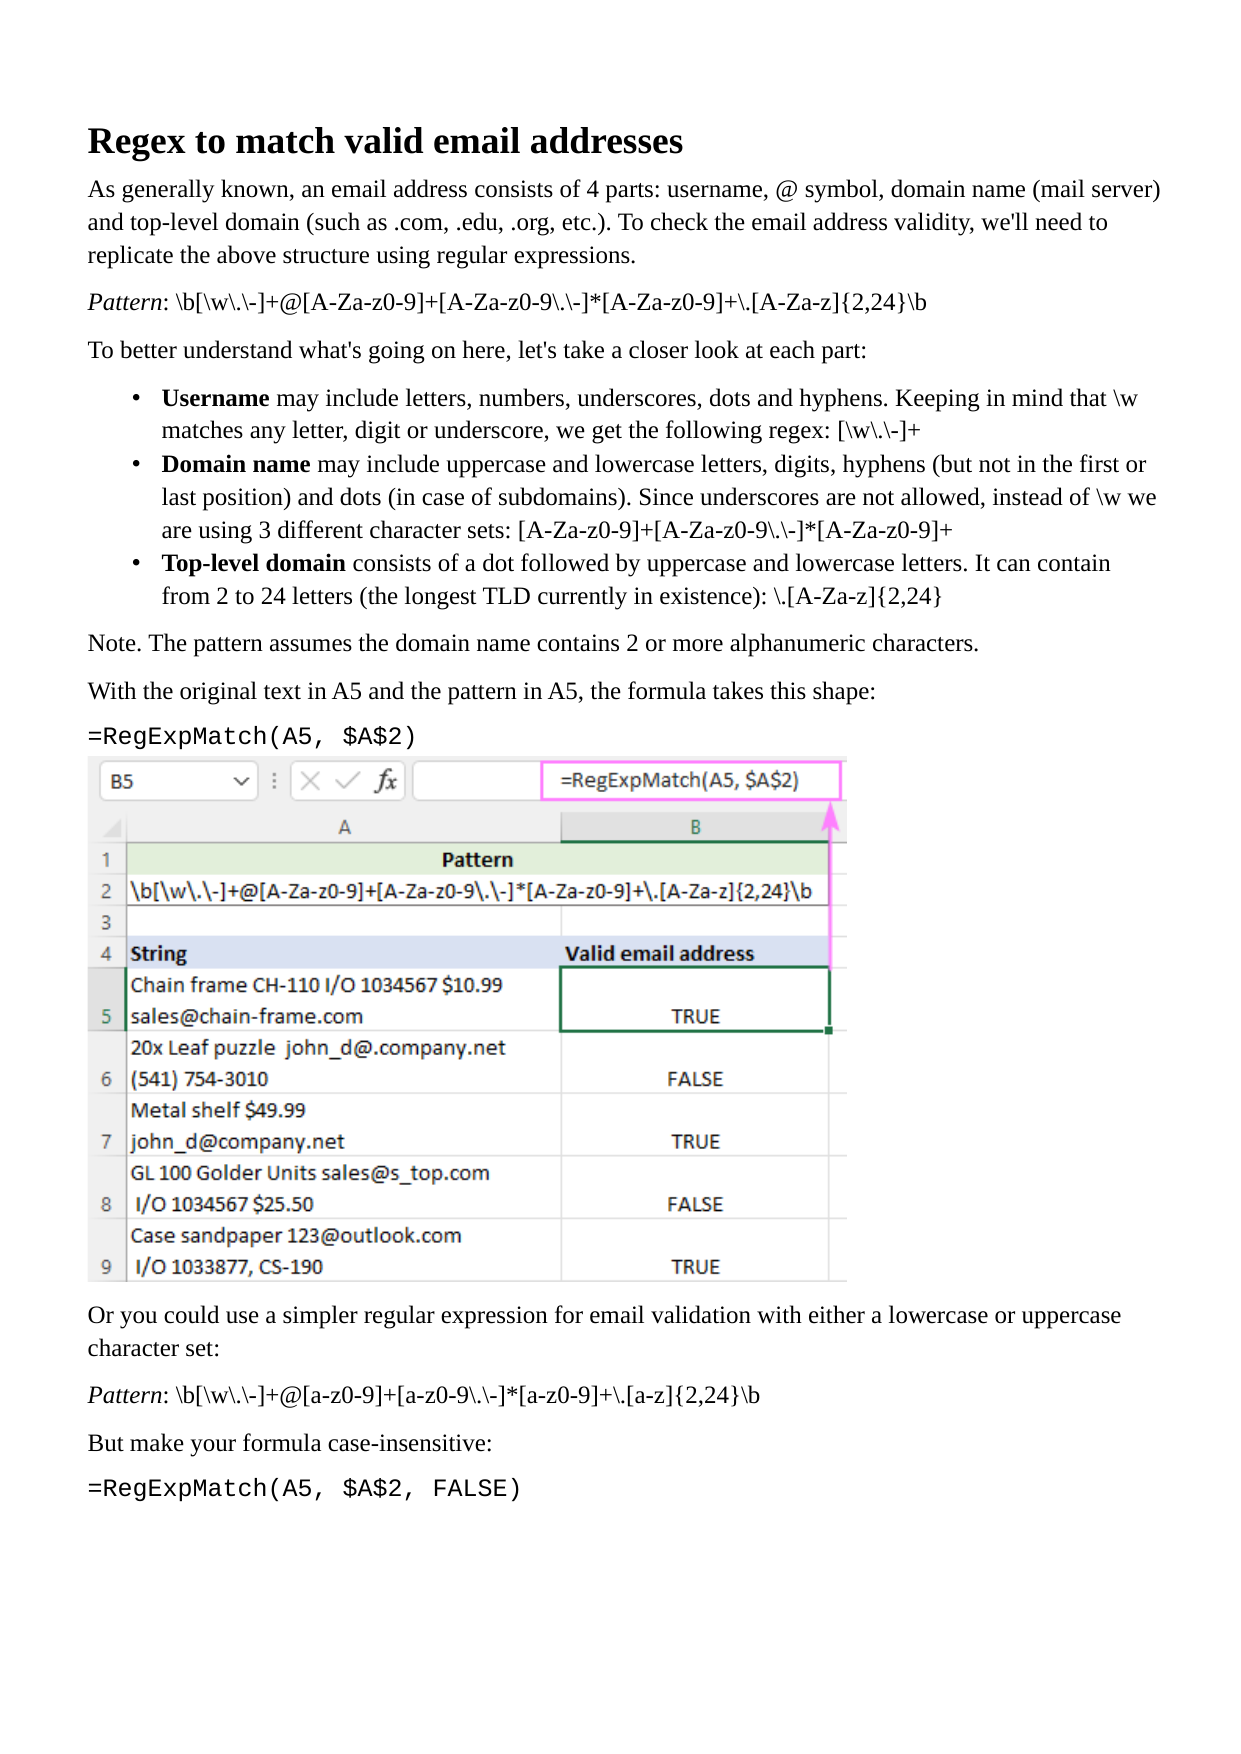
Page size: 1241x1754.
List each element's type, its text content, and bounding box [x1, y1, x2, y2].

text =RegExpMatch(A5, $A$2, FALSE) [87, 1476, 1162, 1504]
text Note. The pattern assumes the domain name contains 2 or more alphanumeric characters. [87, 628, 1162, 657]
text Or you could use a simpler regular expression for email validation with either a lowercase or uppercase character set: [87, 1300, 1162, 1362]
text =RegExpMatch(A5, $A$2) [87, 723, 1162, 1281]
text But make your formula case-insensitive: [87, 1428, 1162, 1457]
text Pattern: \b[\w\.\-]+@[a-z0-9]+[a-z0-9\.\-]*[a-z0-9]+\.[a-z]{2,24}\b [87, 1381, 1162, 1409]
picture [87, 756, 847, 1282]
text As generally known, an email address consists of 4 parts: username, @ symbol, domain name (mail server) and top-level domain (such as .com, .edu, .org, etc.). To check the email address validity, we'll need to replicate the above structure using regular expressions. [87, 174, 1162, 268]
list Domain name may include uppercase and lowercase letters, digits, hyphens (but not in the first or last position) and dots (in case of subdomains). Since underscores are not allowed, instead of \w we are using 3 different character sets: [A-Za-z0-9]+[A-Za-z0-9\.\-]*[A-Za-z0-9]+ [132, 449, 1162, 543]
text With the original text in A5 and the pattern in A5, the formula takes this shape: [87, 676, 1162, 705]
list Username may include letters, numbers, underscores, dots and hyphens. Keeping in mind that \w matches any letter, digit or underscore, we get the following regex: [\w\.\-]+ [132, 383, 1162, 444]
text To better understand what's going on here, let's take a closer look at each part: [87, 335, 1162, 364]
text Pattern: \b[\w\.\-]+@[A-Za-z0-9]+[A-Za-z0-9\.\-]*[A-Za-z0-9]+\.[A-Za-z]{2,24}\b [87, 287, 1162, 316]
subtitle Regex to match valid email addresses [87, 118, 1162, 161]
list Top-level domain consists of a dot followed by uppercase and lowercase letters. It can contain from 2 to 24 letters (the longest TLD currently in existence): \.[A-Za-z]{2,24} [132, 548, 1162, 609]
